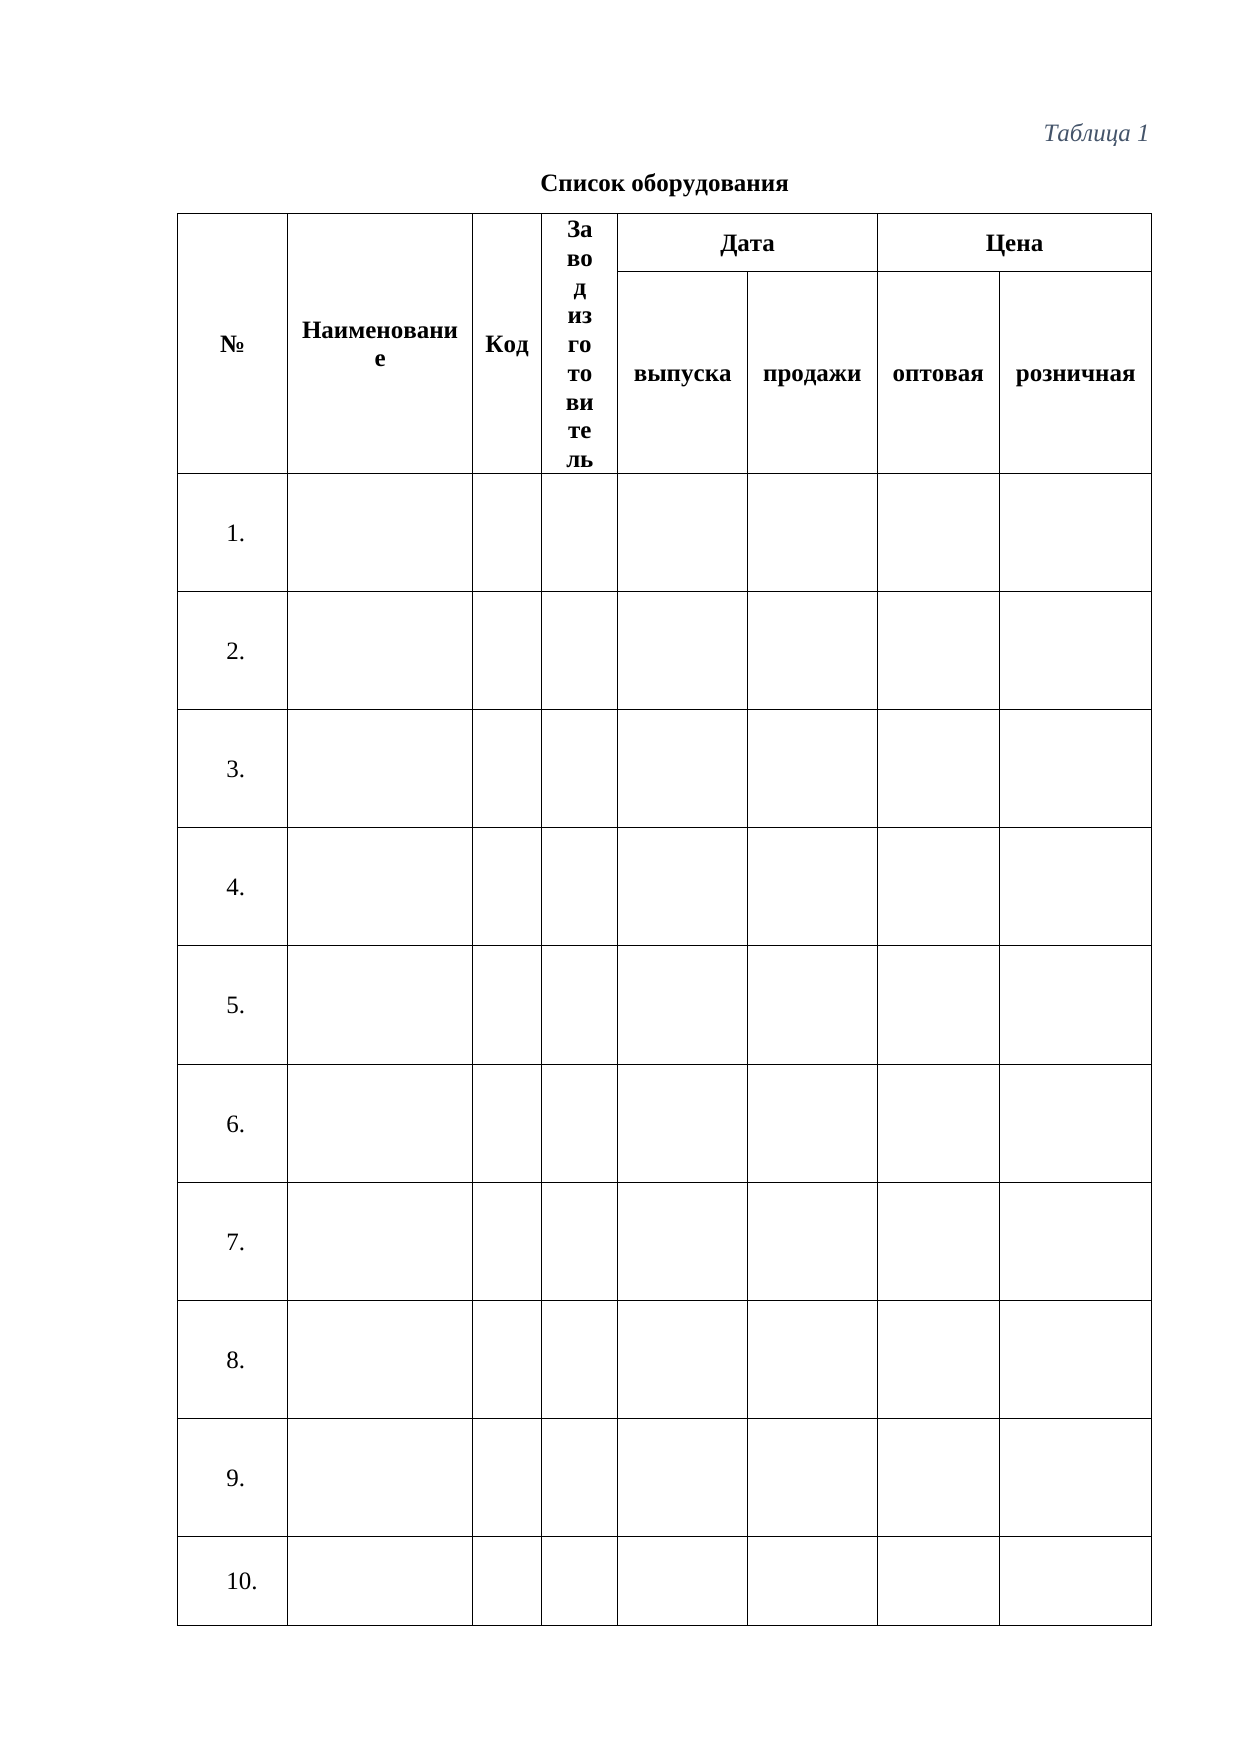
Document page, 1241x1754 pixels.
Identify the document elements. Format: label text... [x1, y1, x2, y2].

table_header Цена [878, 214, 1151, 271]
table_cell [542, 828, 617, 945]
table_cell [1000, 946, 1151, 1063]
table_header № [178, 214, 287, 473]
table_cell [1000, 1537, 1151, 1625]
table_cell [288, 592, 472, 709]
table_cell [618, 828, 747, 945]
table_cell [288, 828, 472, 945]
table_cell [473, 1419, 541, 1536]
table_cell [878, 710, 999, 827]
table_cell [878, 1065, 999, 1182]
table_cell [473, 1537, 541, 1625]
table_cell [288, 1301, 472, 1418]
table_cell [542, 946, 617, 1063]
table_cell [178, 710, 287, 827]
table_cell [878, 1419, 999, 1536]
table_header Дата [618, 214, 877, 271]
table_cell оптовая [878, 272, 999, 473]
table_cell [618, 592, 747, 709]
table_cell [748, 474, 877, 591]
table_cell [748, 592, 877, 709]
table_cell [542, 1183, 617, 1300]
table_cell [178, 1419, 287, 1536]
table_cell [473, 946, 541, 1063]
table_cell [542, 1065, 617, 1182]
table_cell [618, 946, 747, 1063]
table_cell [748, 1537, 877, 1625]
table_cell [1000, 828, 1151, 945]
table_cell [288, 474, 472, 591]
table_cell [473, 474, 541, 591]
table_cell [618, 1183, 747, 1300]
table_cell [542, 1537, 617, 1625]
table_cell [178, 1183, 287, 1300]
table_cell [178, 828, 287, 945]
table_cell [178, 1065, 287, 1182]
table_cell [288, 1183, 472, 1300]
table_cell [618, 1301, 747, 1418]
table_cell [878, 828, 999, 945]
text Список оборудования [177, 168, 1152, 196]
table_cell [748, 1183, 877, 1300]
table_cell выпуска [618, 272, 747, 473]
table_cell [542, 592, 617, 709]
table_cell [878, 592, 999, 709]
table_cell [878, 1301, 999, 1418]
table_cell [178, 474, 287, 591]
table_cell [748, 1301, 877, 1418]
table_cell [288, 710, 472, 827]
table_cell [1000, 592, 1151, 709]
table_cell [178, 1537, 287, 1625]
table_cell [542, 1419, 617, 1536]
table_cell [1000, 1419, 1151, 1536]
table_cell [473, 828, 541, 945]
table_cell [748, 1065, 877, 1182]
table_cell [618, 474, 747, 591]
table_cell продажи [748, 272, 877, 473]
table_cell [473, 1183, 541, 1300]
table_cell [473, 1301, 541, 1418]
table_header Наименование [288, 214, 472, 473]
table_cell [878, 474, 999, 591]
table_cell [178, 1301, 287, 1418]
table_cell [1000, 1301, 1151, 1418]
subtitle Таблица 1 [177, 118, 1152, 147]
table_cell [288, 1419, 472, 1536]
table_cell [1000, 710, 1151, 827]
table_cell [1000, 1183, 1151, 1300]
table_cell [473, 1065, 541, 1182]
table_cell [878, 946, 999, 1063]
table_cell [1000, 474, 1151, 591]
table_cell [618, 710, 747, 827]
table_cell [878, 1537, 999, 1625]
table_cell [288, 1537, 472, 1625]
table_cell [473, 592, 541, 709]
table_header Завод изготовитель [542, 214, 617, 473]
table_header Код [473, 214, 541, 473]
table_cell [178, 592, 287, 709]
table_cell [618, 1419, 747, 1536]
table_cell розничная [1000, 272, 1151, 473]
table_cell [473, 710, 541, 827]
table_cell [288, 1065, 472, 1182]
table_cell [878, 1183, 999, 1300]
table_cell [748, 710, 877, 827]
table_cell [178, 946, 287, 1063]
table_cell [748, 1419, 877, 1536]
table_cell [288, 946, 472, 1063]
table_cell [748, 828, 877, 945]
table_cell [1000, 1065, 1151, 1182]
table_cell [542, 474, 617, 591]
table_cell [542, 1301, 617, 1418]
table_cell [542, 710, 617, 827]
table_cell [618, 1065, 747, 1182]
table_cell [618, 1537, 747, 1625]
table_cell [748, 946, 877, 1063]
